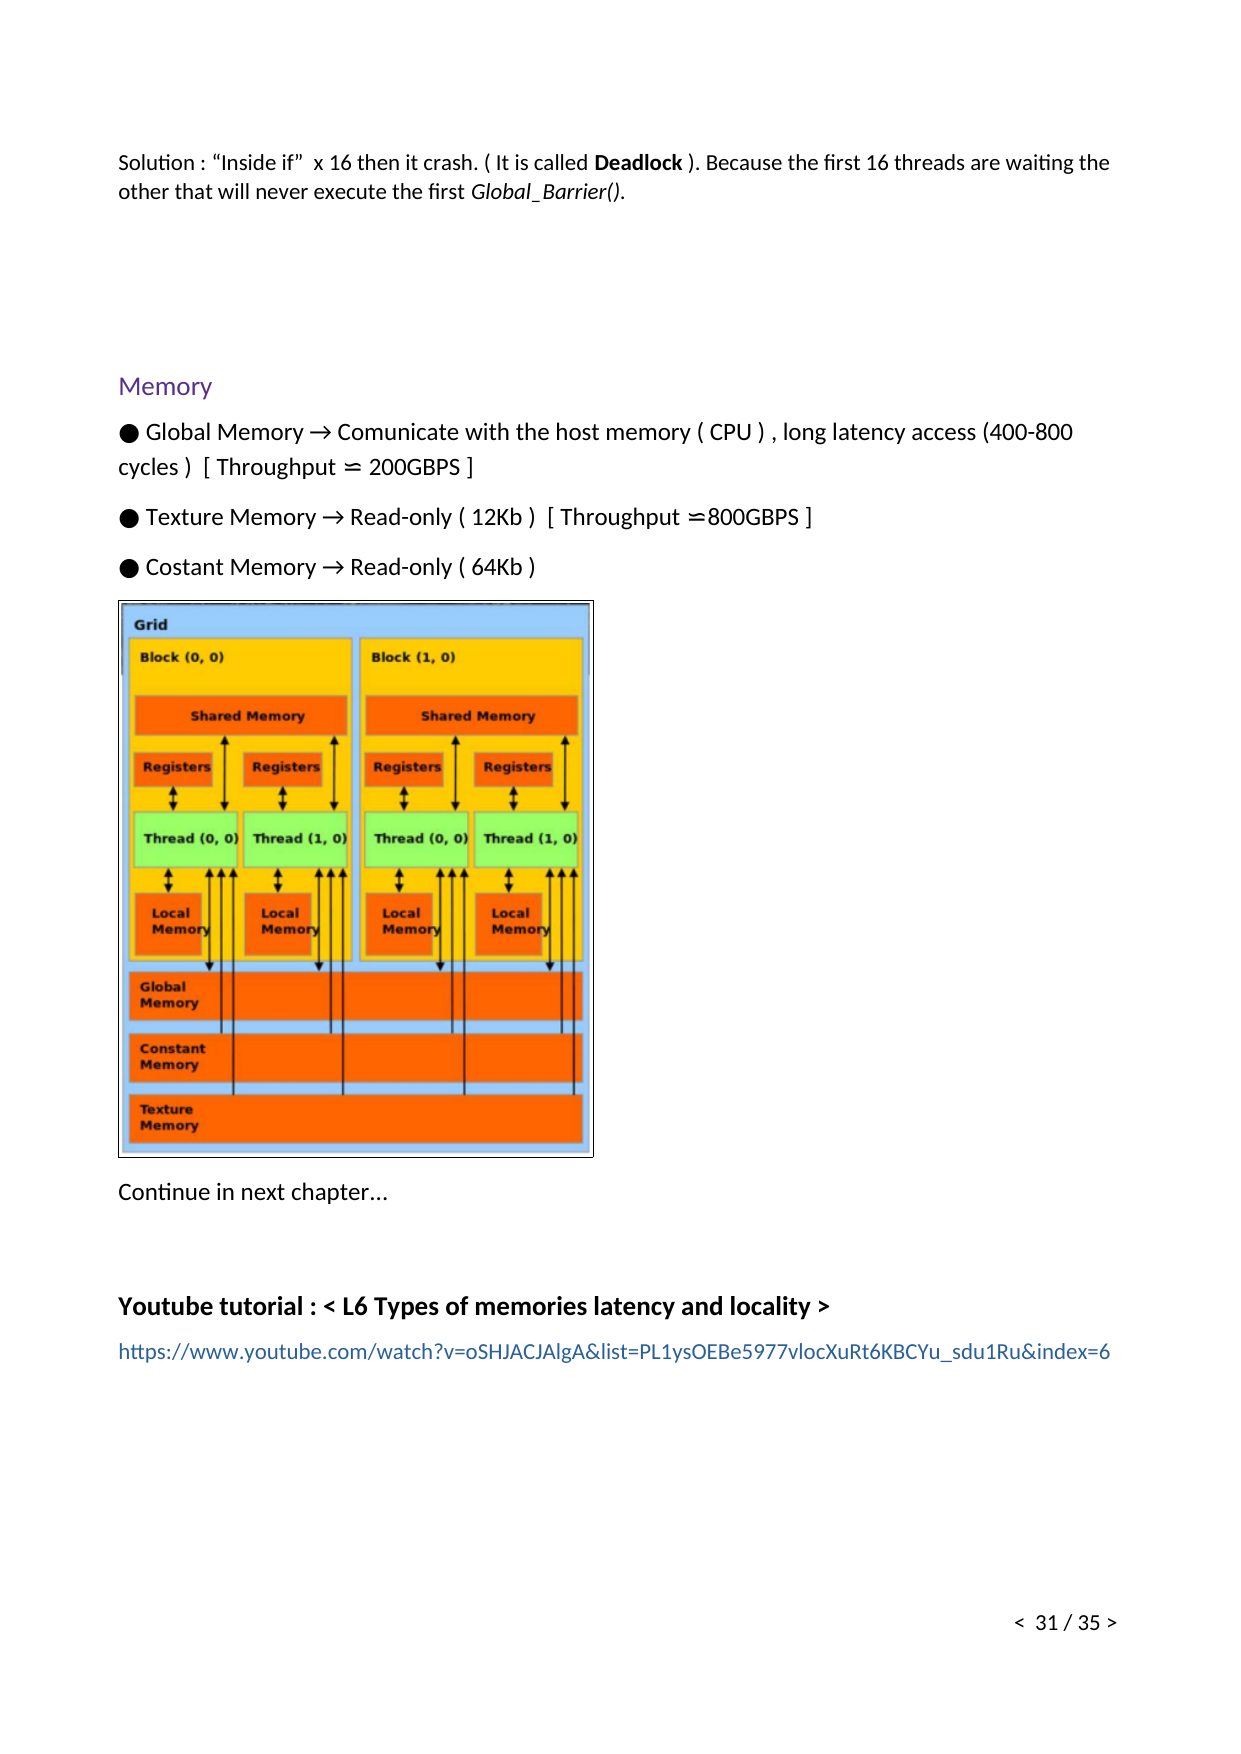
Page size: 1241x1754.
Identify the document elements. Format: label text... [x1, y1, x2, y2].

text ● Global Memory → Comunicate with the host memory ( CPU ) , long latency access (400-800 cycles ) [ Throughput ⋍ 200GBPS ] [118, 416, 1122, 482]
text https://www.youtube.com/watch?v=oSHJACJAlgA&list=PL1ysOEBe5977vlocXuRt6KBCYu_sdu1Ru&index=6 [118, 1337, 1122, 1365]
subtitle Memory [118, 369, 1122, 402]
text ● Texture Memory → Read-only ( 12Kb ) [ Throughput ⋍800GBPS ] [118, 501, 1122, 532]
subtitle Youtube tutorial : < L6 Types of memories latency and locality > [118, 1289, 1122, 1323]
picture [121, 603, 590, 1154]
text ● Costant Memory → Read-only ( 64Kb ) [118, 551, 1122, 581]
text Continue in next chapter... [118, 1176, 1122, 1206]
text Solution : “Inside if” x 16 then it crash. ( It is called Deadlock ). Because the first 16 threads are waiting the other that will never execute the first Global_Barrier(). [118, 148, 1122, 206]
